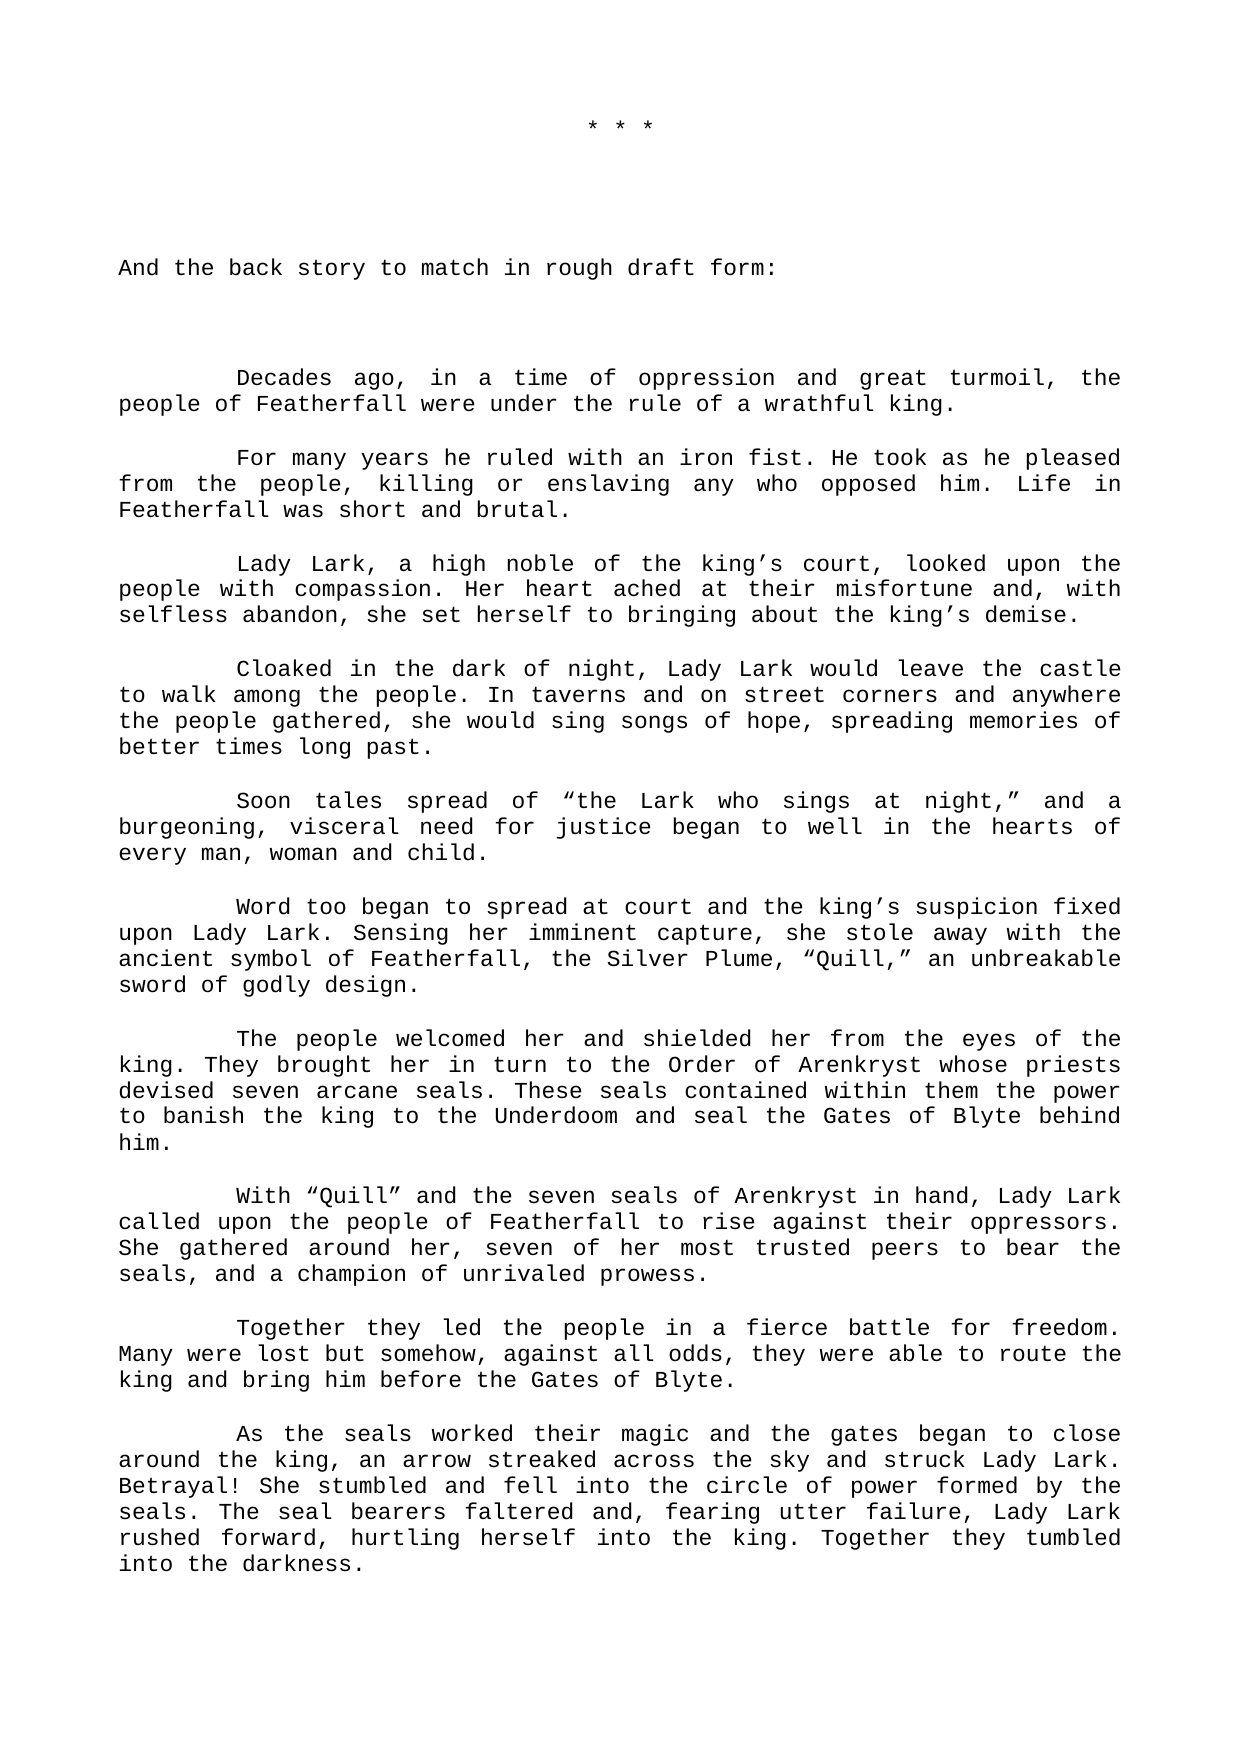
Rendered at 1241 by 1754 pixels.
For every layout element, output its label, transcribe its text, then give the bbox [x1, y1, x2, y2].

text Word too began to spread at court and the king’s suspicion fixed upon Lady Lark. Sensing her imminent capture, she stole away with the ancient symbol of Featherfall, the Silver Plume, “Quill,” an unbreakable sword of godly design. [118, 895, 1122, 999]
text With “Quill” and the seven seals of Arenkryst in hand, Lady Lark called upon the people of Featherfall to rise against their oppressors. She gathered around her, seven of her most trusted peers to bear the seals, and a champion of unrivaled prowess. [118, 1185, 1122, 1288]
text * * * [118, 118, 1122, 144]
text Cloaked in the dark of night, Lady Lark would leave the castle to walk among the people. In taverns and on street corners and anywhere the people gathered, she would sing songs of hope, spreading memories of better times long past. [118, 658, 1122, 761]
text Together they led the people in a fierce battle for freedom. Many were lost but somehow, against all odds, they were able to route the king and bring him before the Gates of Blyte. [118, 1317, 1122, 1394]
text Lady Lark, a high noble of the king’s court, looked upon the people with compassion. Her heart ached at their misfortune and, with selfless abandon, she set herself to bringing about the king’s demise. [118, 552, 1122, 630]
text And the back story to match in rough draft form: [118, 256, 1122, 282]
text As the seals worked their magic and the gates began to close around the king, an arrow streaked across the sky and struck Lady Lark. Betrayal! She stumbled and fell into the circle of power formed by the seals. The seal bearers faltered and, fearing utter failure, Lady Lark rushed forward, hurtling herself into the king. Together they tumbled into the darkness. [118, 1422, 1122, 1578]
text For many years he ruled with an iron fist. He took as he pleased from the people, killing or enslaving any who opposed him. Life in Featherfall was short and brutal. [118, 446, 1122, 524]
text Soon tales spread of “the Lark who sings at night,” and a burgeoning, visceral need for justice began to well in the hearts of every man, woman and child. [118, 789, 1122, 867]
text The people welcomed her and shielded her from the eyes of the king. They brought her in turn to the Order of Arenkryst whose priests devised seven arcane seals. These seals contained within them the power to banish the king to the Underdoom and seal the Gates of Blyte behind him. [118, 1027, 1122, 1157]
text Decades ago, in a time of oppression and great turmoil, the people of Featherfall were under the rule of a wrathful king. [118, 366, 1122, 418]
